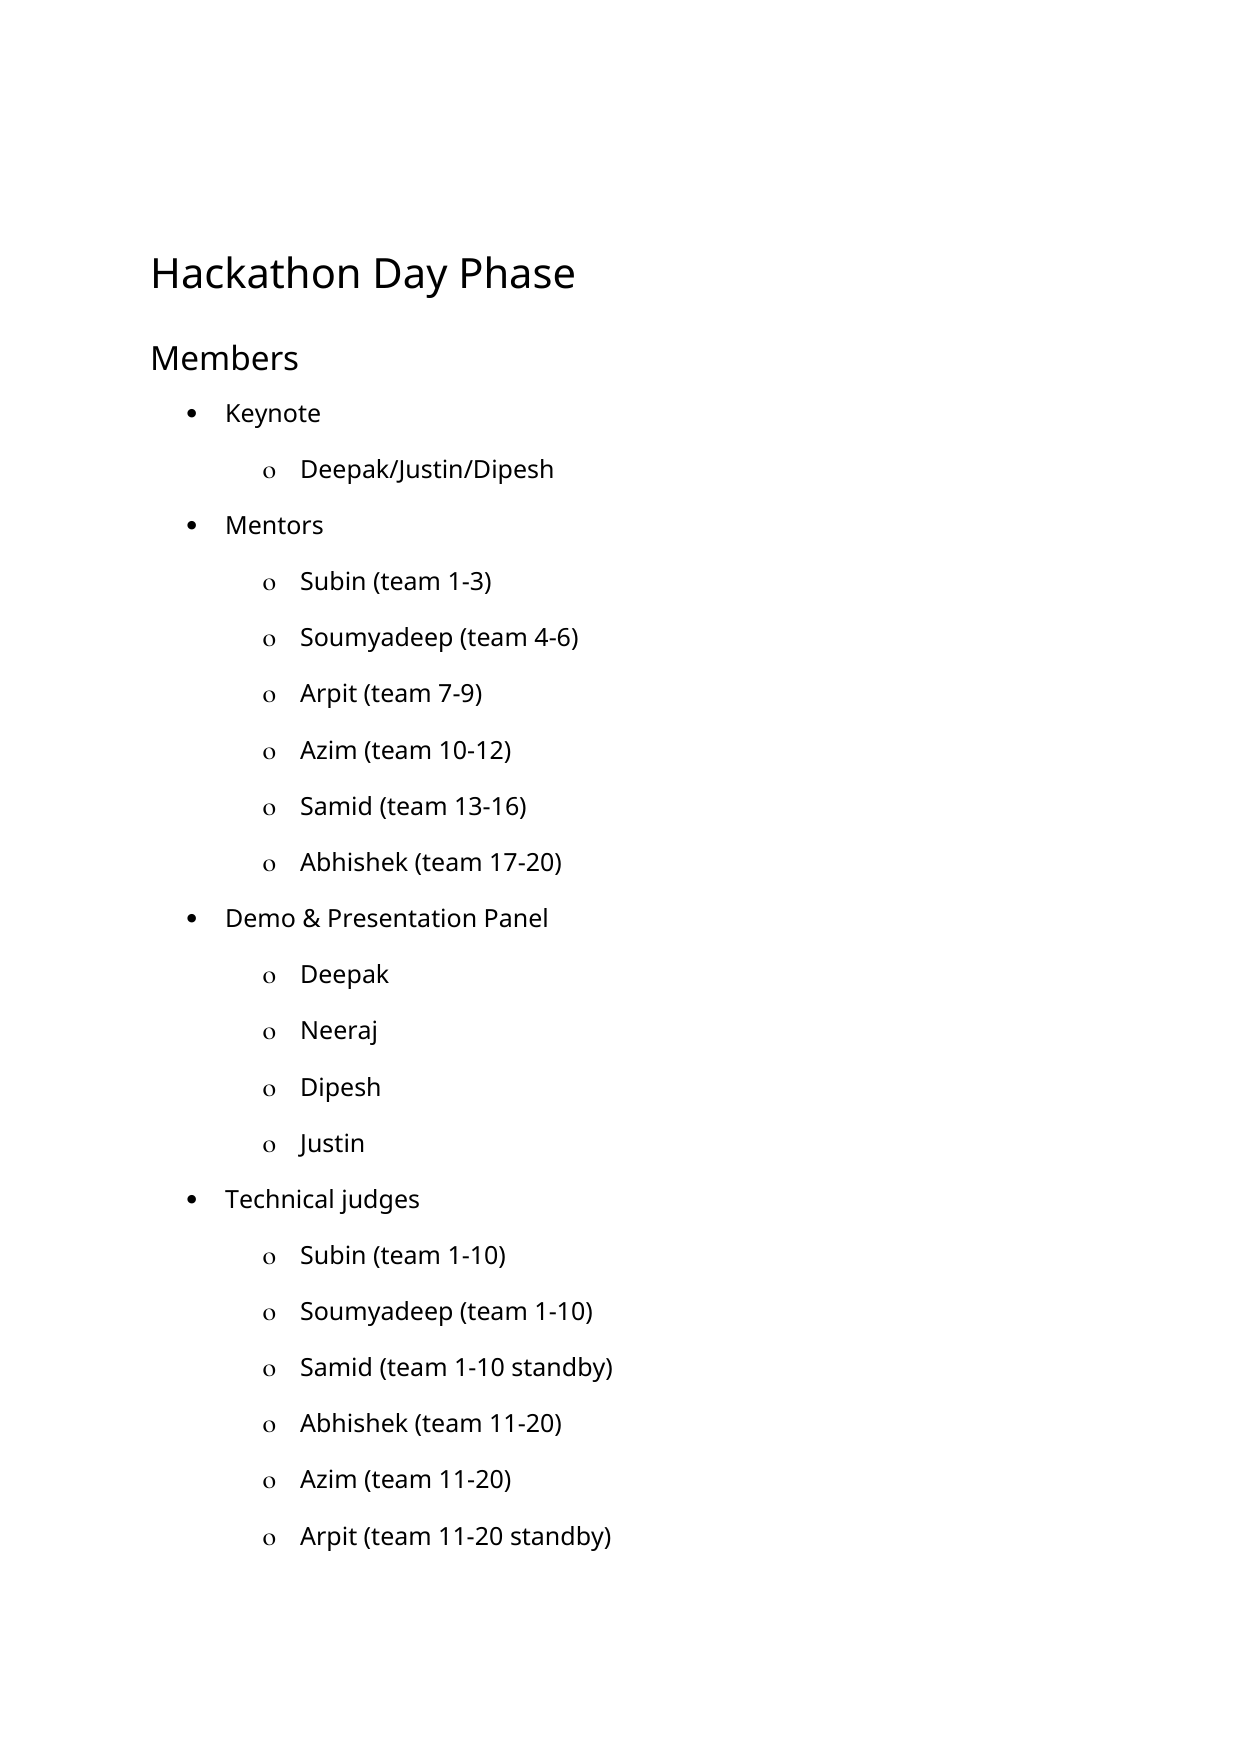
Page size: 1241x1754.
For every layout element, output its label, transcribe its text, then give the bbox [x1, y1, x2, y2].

list Neeraj [262, 1013, 1090, 1047]
list Demo & Presentation Panel [187, 901, 1090, 935]
list Mentors [187, 508, 1090, 542]
list Samid (team 1-10 standby) [262, 1350, 1090, 1384]
list Abhishek (team 17-20) [262, 844, 1090, 879]
list Arpit (team 11-20 standby) [262, 1518, 1090, 1552]
list Deepak [262, 957, 1090, 991]
subtitle Members [150, 334, 1090, 380]
subtitle Hackathon Day Phase [150, 244, 1090, 300]
list Soumyadeep (team 4-6) [262, 620, 1090, 654]
list Soumyadeep (team 1-10) [262, 1294, 1090, 1328]
list Arpit (team 7-9) [262, 676, 1090, 710]
list Justin [262, 1125, 1090, 1159]
list Subin (team 1-3) [262, 564, 1090, 598]
list Azim (team 11-20) [262, 1462, 1090, 1496]
list Samid (team 13-16) [262, 788, 1090, 822]
list Subin (team 1-10) [262, 1238, 1090, 1272]
list Technical judges [187, 1181, 1090, 1216]
list Keynote [187, 395, 1090, 429]
list Abhishek (team 11-20) [262, 1406, 1090, 1440]
list Azim (team 10-12) [262, 732, 1090, 766]
list Dipesh [262, 1069, 1090, 1103]
list Deepak/Justin/Dipesh [262, 452, 1090, 486]
